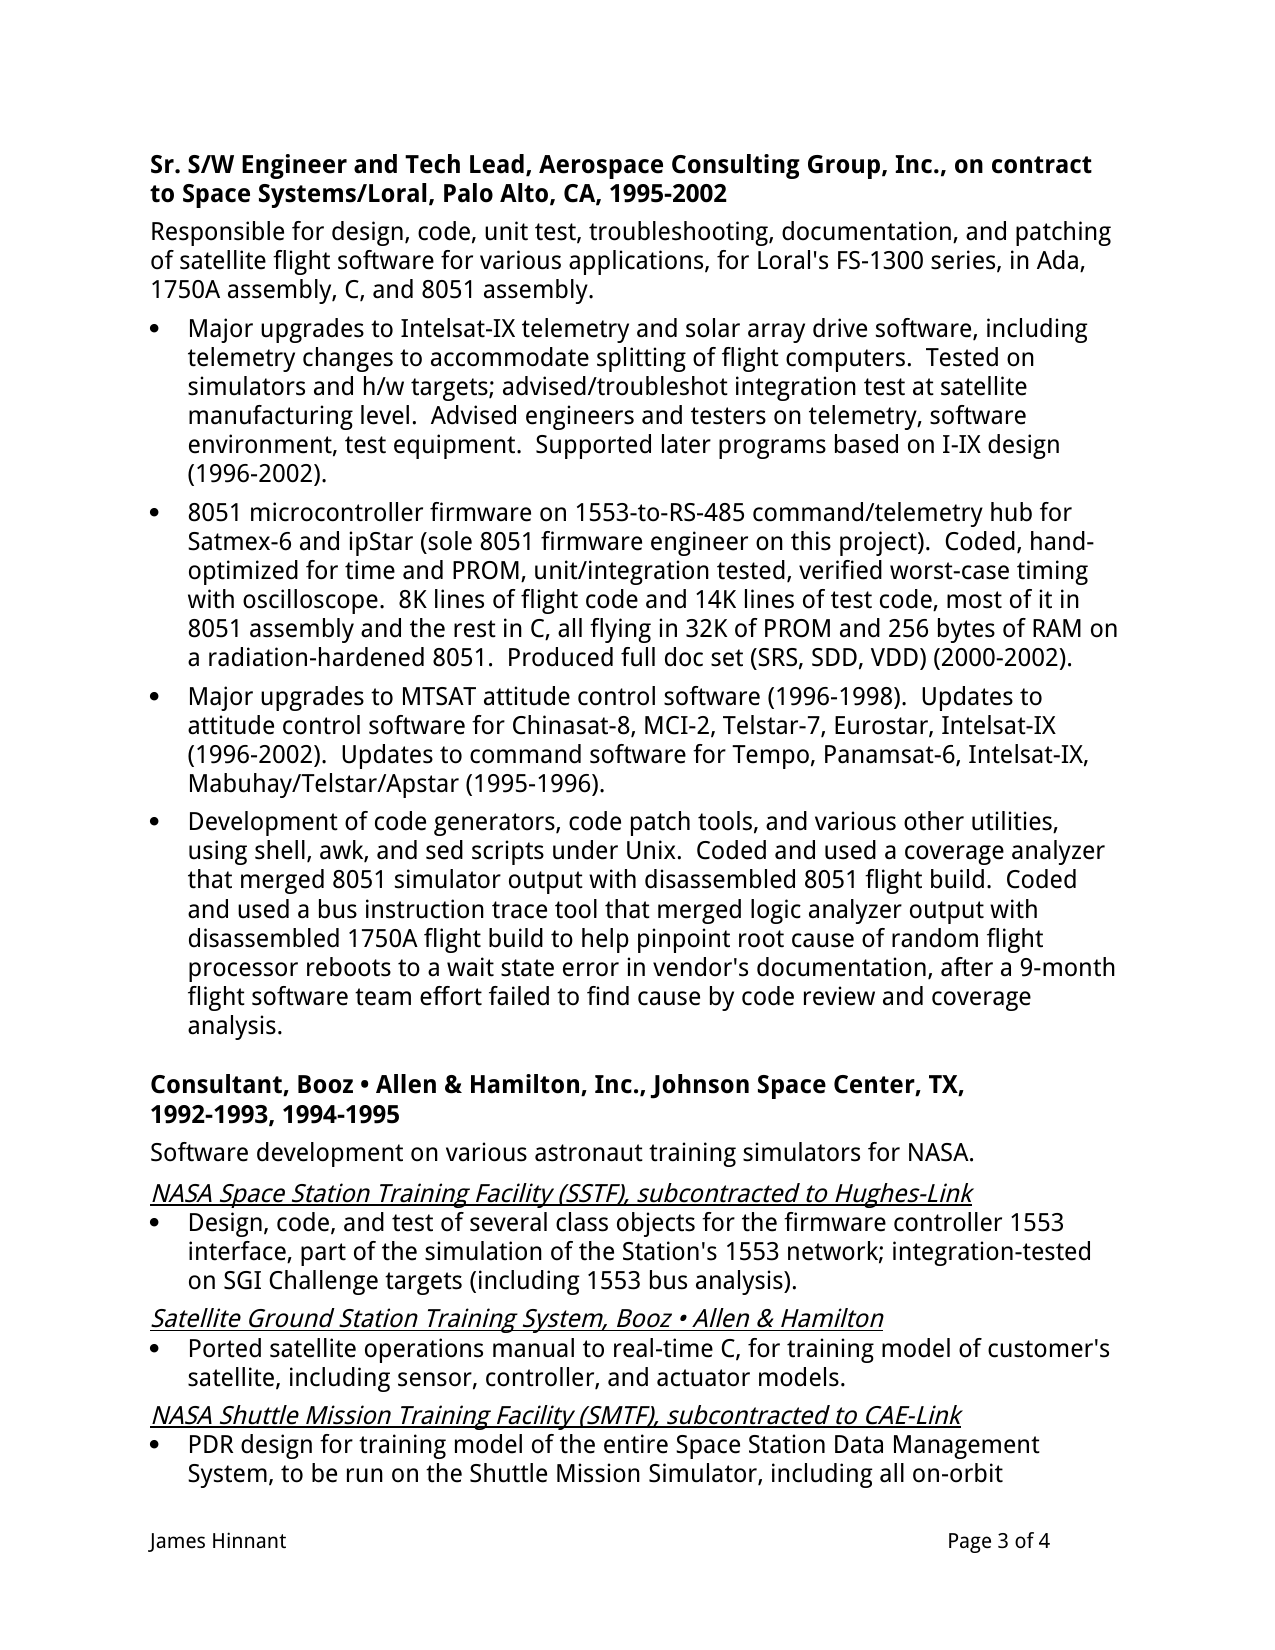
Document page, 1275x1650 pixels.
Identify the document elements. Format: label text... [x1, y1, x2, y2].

list Ported satellite operations manual to real-time C, for training model of customer's satellite, including sensor, controller, and actuator models. [150, 1334, 1125, 1392]
list PDR design for training model of the entire Space Station Data Management System, to be run on the Shuttle Mission Simulator, including all on-orbit [150, 1430, 1125, 1489]
text Satellite Ground Station Training System, Booz • Allen & Hamilton [150, 1305, 1125, 1334]
text Software development on various astronaut training simulators for NASA. [150, 1138, 1125, 1167]
list Major upgrades to MTSAT attitude control software (1996-1998). Updates to attitude control software for Chinasat-8, MCI-2, Telstar-7, Eurostar, Intelsat-IX (1996-2002). Updates to command software for Tempo, Panamsat-6, Intelsat-IX, Mabuhay/Telstar/Apstar (1995-1996). [150, 682, 1125, 798]
list Development of code generators, code patch tools, and various other utilities, using shell, awk, and sed scripts under Unix. Coded and used a coverage analyzer that merged 8051 simulator output with disassembled 8051 flight build. Coded and used a bus instruction trace tool that merged logic analyzer output with disassembled 1750A flight build to help pinpoint root cause of random flight processor reboots to a wait state error in vendor's documentation, after a 9-month flight software team effort failed to find cause by code review and coverage analysis. [150, 807, 1125, 1041]
list Design, code, and test of several class objects for the firmware controller 1553 interface, part of the simulation of the Station's 1553 network; integration-tested on SGI Challenge targets (including 1553 bus analysis). [150, 1208, 1125, 1296]
text Sr. S/W Engineer and Tech Lead, Aerospace Consulting Group, Inc., on contract to Space Systems/Loral, Palo Alto, CA, 1995-2002 [150, 150, 1125, 208]
text Consultant, Booz • Allen & Hamilton, Inc., Johnson Space Center, TX, 1992-1993, 1994-1995 [150, 1071, 1125, 1129]
text Responsible for design, code, unit test, troubleshooting, documentation, and patching of satellite flight software for various applications, for Loral's FS-1300 series, in Ada, 1750A assembly, C, and 8051 assembly. [150, 217, 1125, 305]
text NASA Space Station Training Facility (SSTF), subcontracted to Hughes-Link [150, 1179, 1125, 1208]
text NASA Shuttle Mission Training Facility (SMTF), subcontracted to CAE-Link [150, 1401, 1125, 1430]
list Major upgrades to Intelsat-IX telemetry and solar array drive software, including telemetry changes to accommodate splitting of flight computers. Tested on simulators and h/w targets; advised/troubleshot integration test at satellite manufacturing level. Advised engineers and testers on telemetry, software environment, test equipment. Supported later programs based on I-IX design (1996-2002). [150, 314, 1125, 489]
list 8051 microcontroller firmware on 1553-to-RS-485 command/telemetry hub for Satmex-6 and ipStar (sole 8051 firmware engineer on this project). Coded, hand-optimized for time and PROM, unit/integration tested, verified worst-case timing with oscilloscope. 8K lines of flight code and 14K lines of test code, most of it in 8051 assembly and the rest in C, all flying in 32K of PROM and 256 bytes of RAM on a radiation-hardened 8051. Produced full doc set (SRS, SDD, VDD) (2000-2002). [150, 498, 1125, 673]
